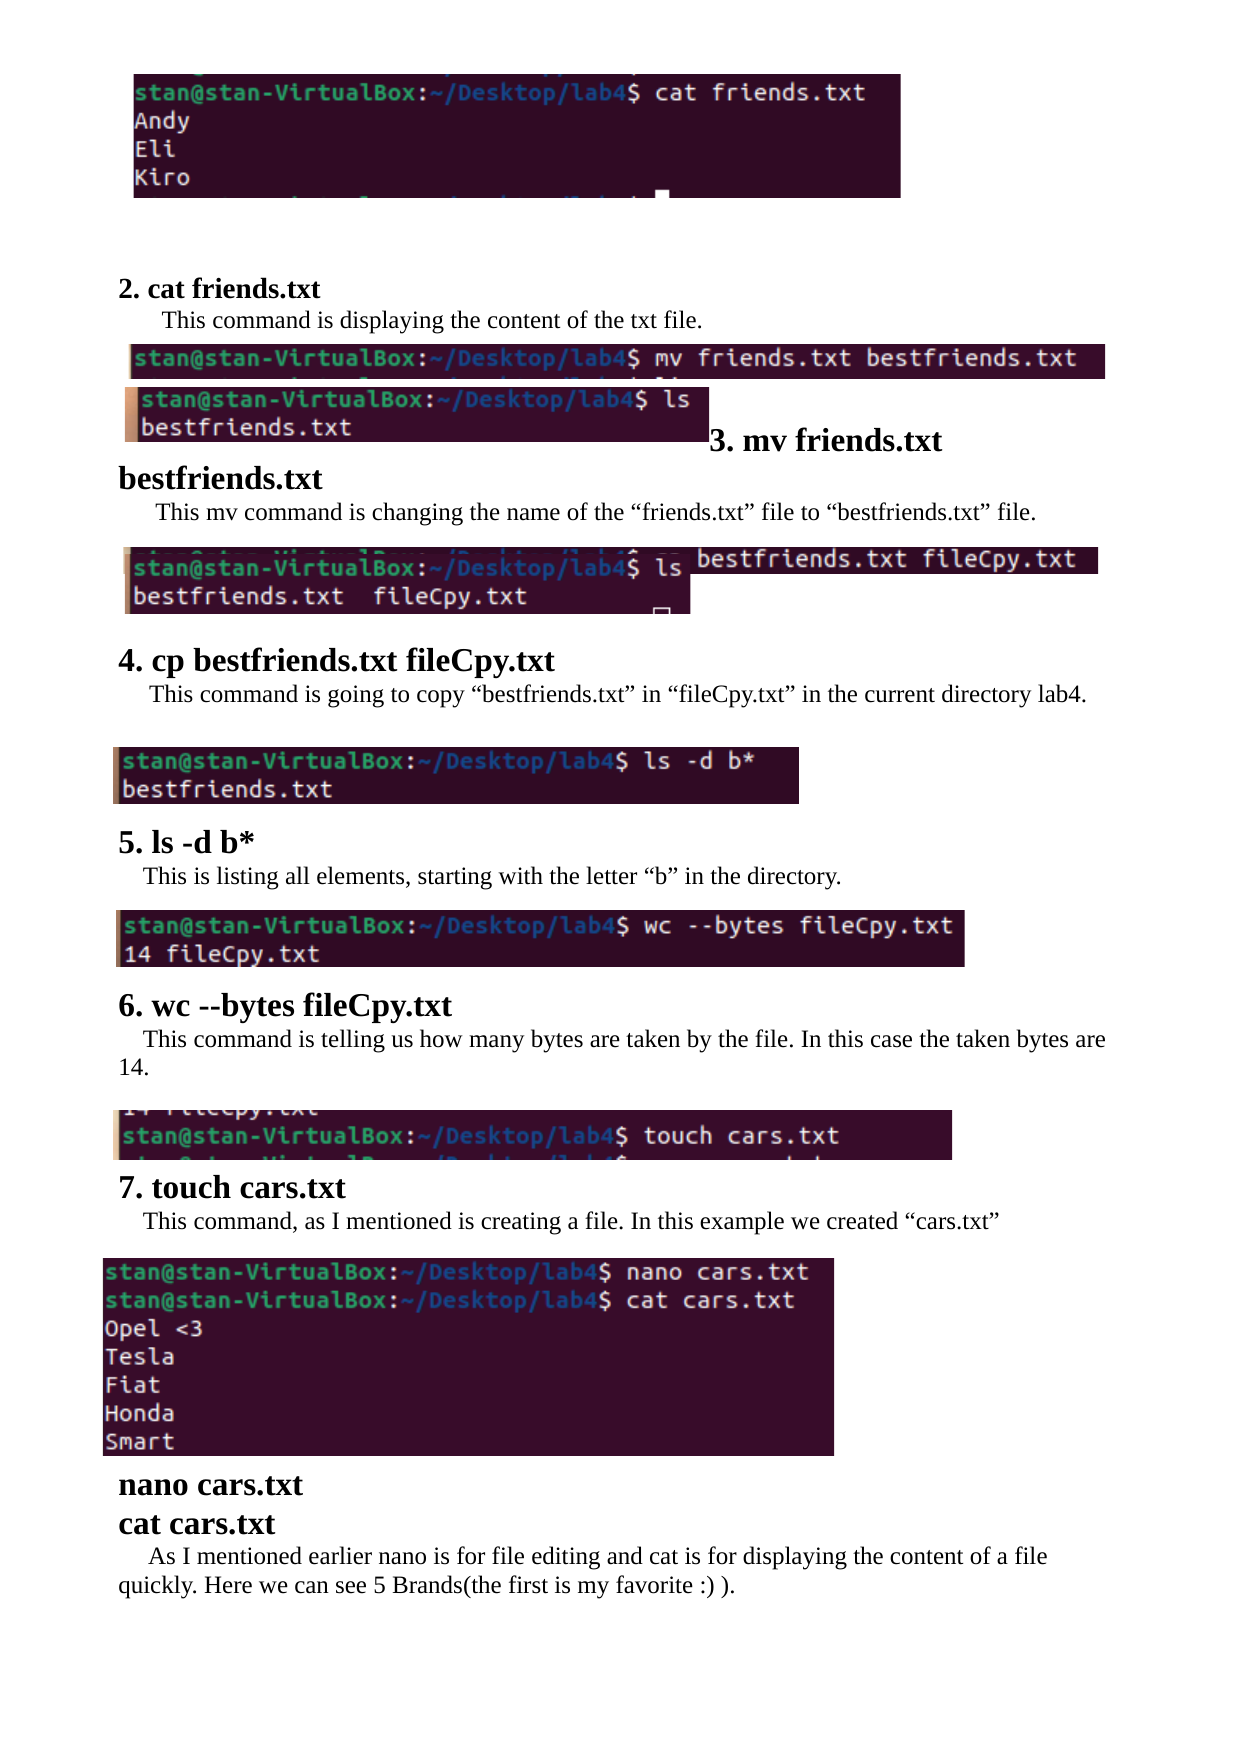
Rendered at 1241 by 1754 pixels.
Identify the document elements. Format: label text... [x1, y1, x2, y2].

text 7. touch cars.txt [118, 1167, 1122, 1206]
text This mv command is changing the name of the “friends.txt” file to “bestfriends.txt” file. [118, 497, 1122, 525]
text This command is telling us how many bytes are taken by the file. In this case the taken bytes are 14. [118, 1024, 1122, 1081]
text This command is going to copy “bestfriends.txt” in “fileCpy.txt” in the current directory lab4. [118, 679, 1122, 707]
text This command is displaying the content of the txt file. [118, 305, 1122, 334]
text 4. cp bestfriends.txt fileCpy.txt [118, 640, 1122, 679]
text 3. mv friends.txt bestfriends.txt [118, 420, 1122, 497]
text As I mentioned earlier nano is for file editing and cat is for displaying the content of a file quickly. Here we can see 5 Brands(the first is my favorite :) ). [118, 1541, 1122, 1599]
text This is listing all elements, starting with the letter “b” in the directory. [118, 861, 1122, 889]
text nano cars.txt [118, 1464, 1122, 1503]
text 2. cat friends.txt [118, 271, 1122, 305]
text 6. wc --bytes fileCpy.txt [118, 985, 1122, 1024]
text 5. ls -d b* [118, 822, 1122, 861]
text This command, as I mentioned is creating a file. In this example we created “cars.txt” [118, 1206, 1122, 1234]
text cat cars.txt [118, 1503, 1122, 1541]
